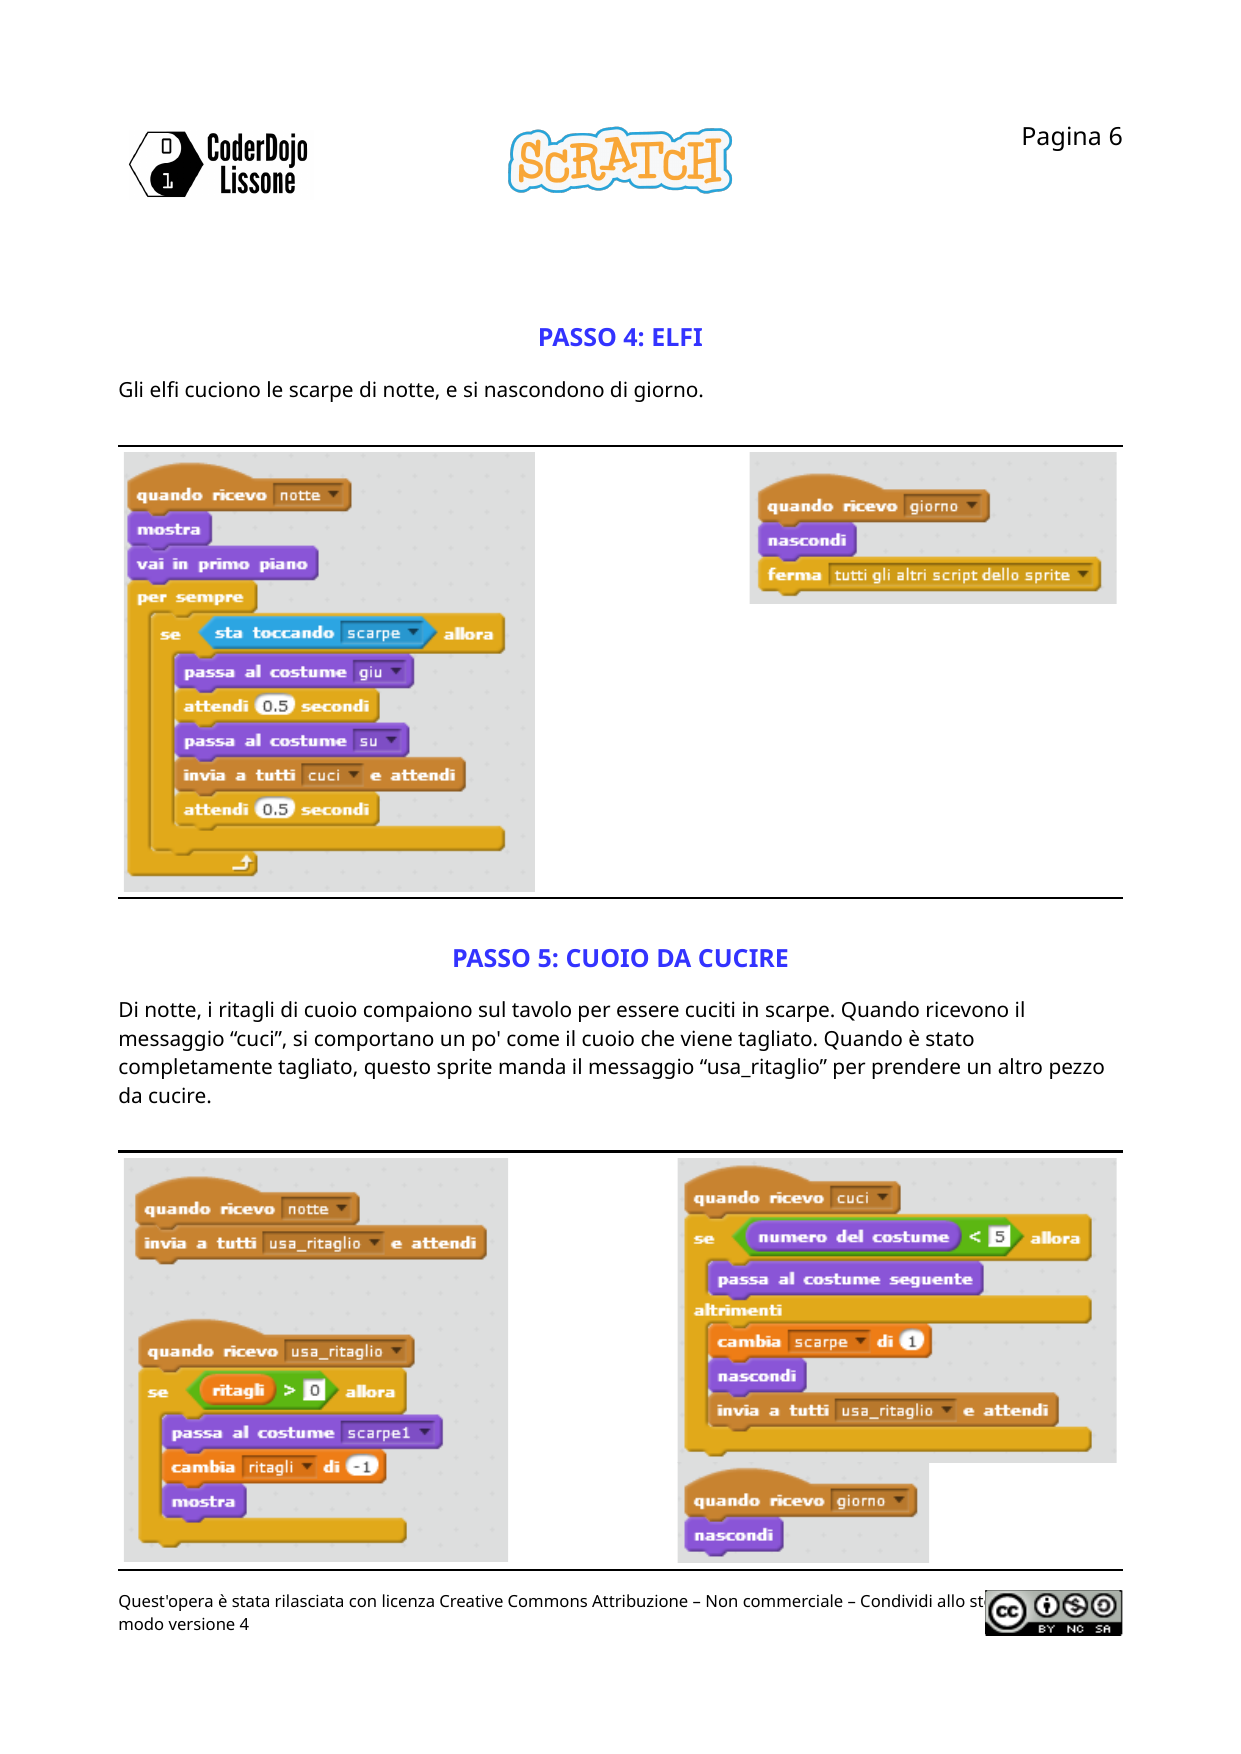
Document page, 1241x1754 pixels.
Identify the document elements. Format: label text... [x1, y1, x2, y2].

picture [749, 452, 1117, 604]
picture [507, 126, 733, 195]
picture [123, 452, 535, 892]
table_header [118, 1153, 1122, 1568]
text PASSO 5: CUOIO DA CUCIRE [118, 940, 1122, 974]
table_header [118, 453, 1122, 897]
text Gli elfi cuciono le scarpe di notte, e si nascondono di giorno. [118, 375, 1122, 403]
picture [677, 1158, 1117, 1563]
picture [123, 1158, 509, 1562]
picture [128, 130, 314, 200]
text Di notte, i ritagli di cuoio compaiono sul tavolo per essere cuciti in scarpe. Quando ricevono il messaggio “cuci”, si comportano un po' come il cuoio che viene tagliato. Quando è stato completamente tagliato, questo sprite manda il messaggio “usa_ritaglio” per prendere un altro pezzo da cucire. [118, 995, 1122, 1109]
text PASSO 4: ELFI [118, 320, 1122, 354]
picture [985, 1590, 1123, 1636]
table_header [118, 447, 1122, 452]
